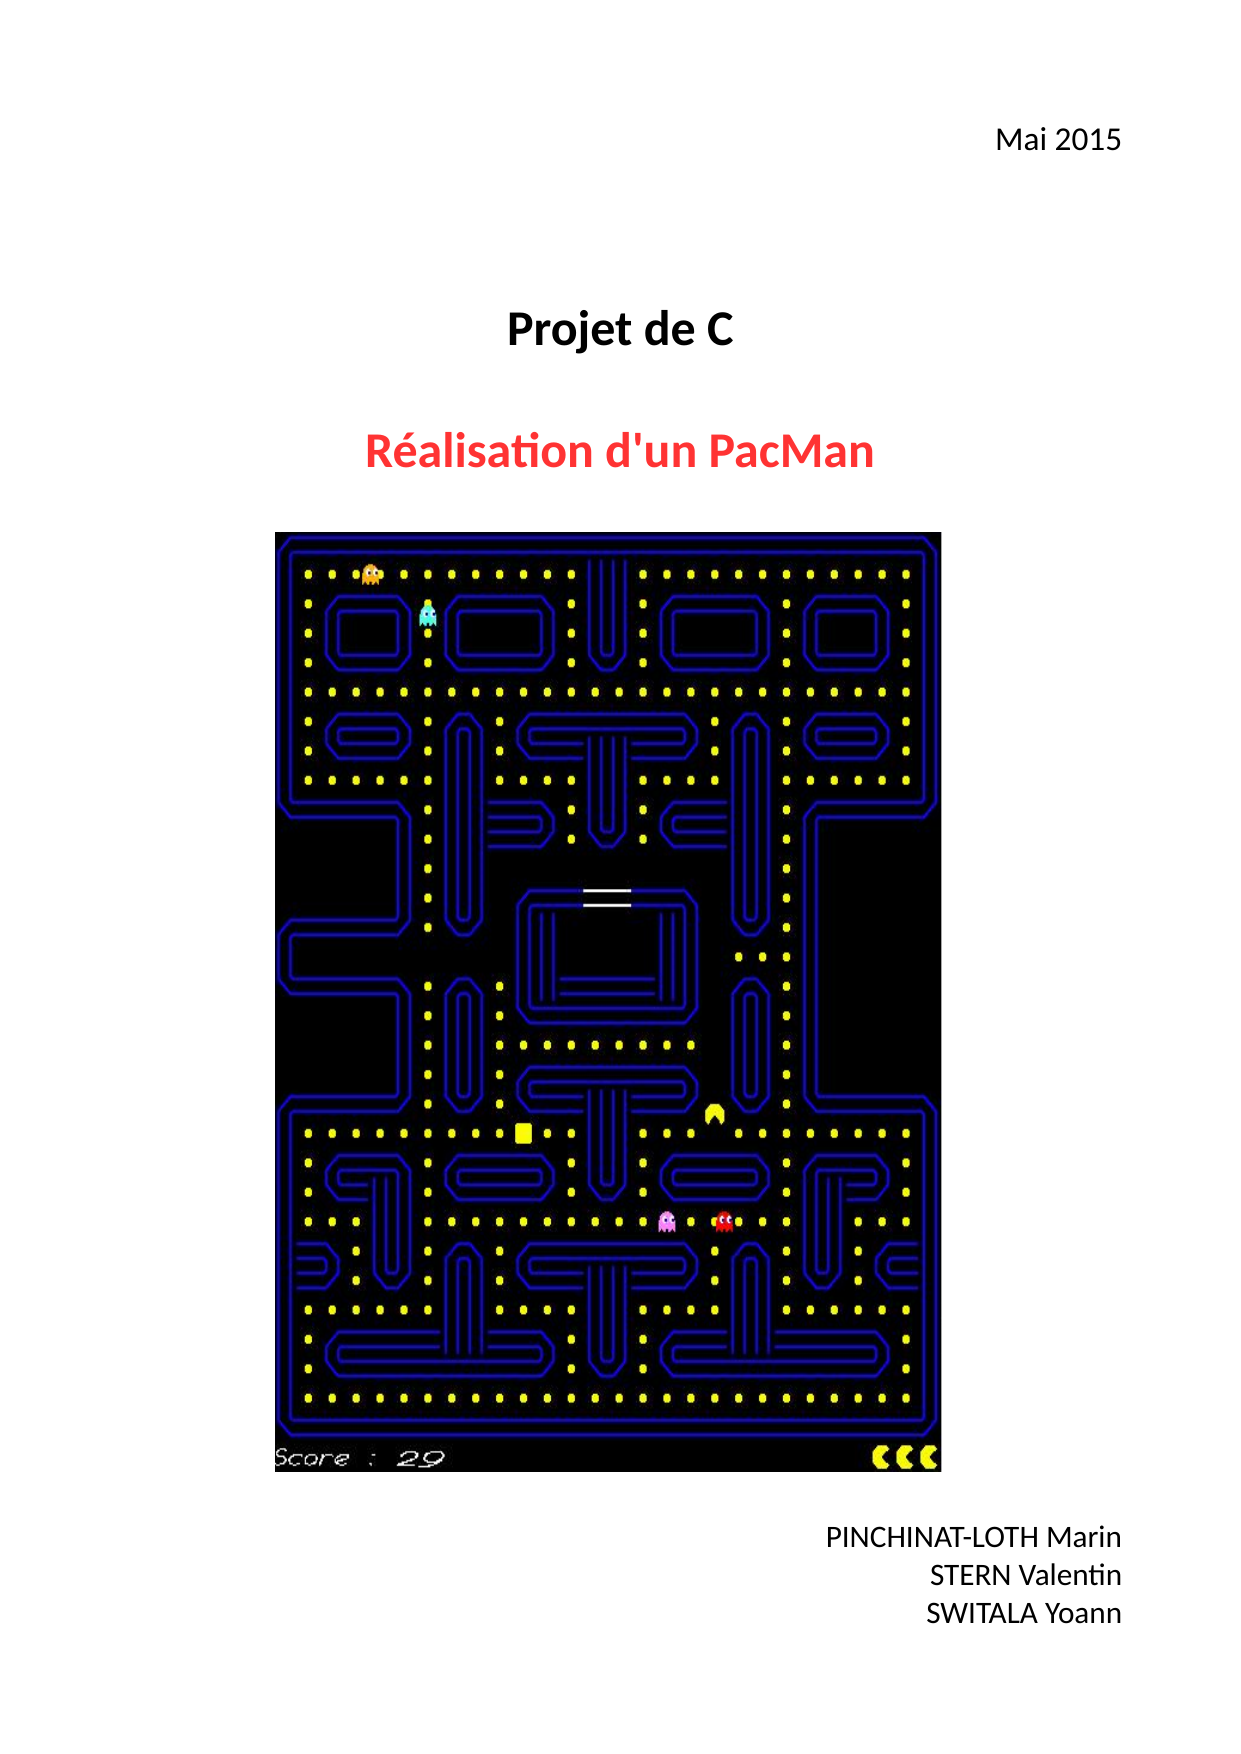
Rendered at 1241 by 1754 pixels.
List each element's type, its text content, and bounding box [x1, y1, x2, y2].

picture [275, 532, 942, 1472]
text Projet de C [118, 297, 1122, 358]
text Réalisation d'un PacMan [118, 419, 1122, 480]
text STERN Valentin [118, 1556, 1122, 1594]
text Mai 2015 [118, 118, 1122, 159]
text PINCHINAT-LOTH Marin [118, 1517, 1122, 1556]
text SWITALA Yoann [118, 1594, 1122, 1632]
